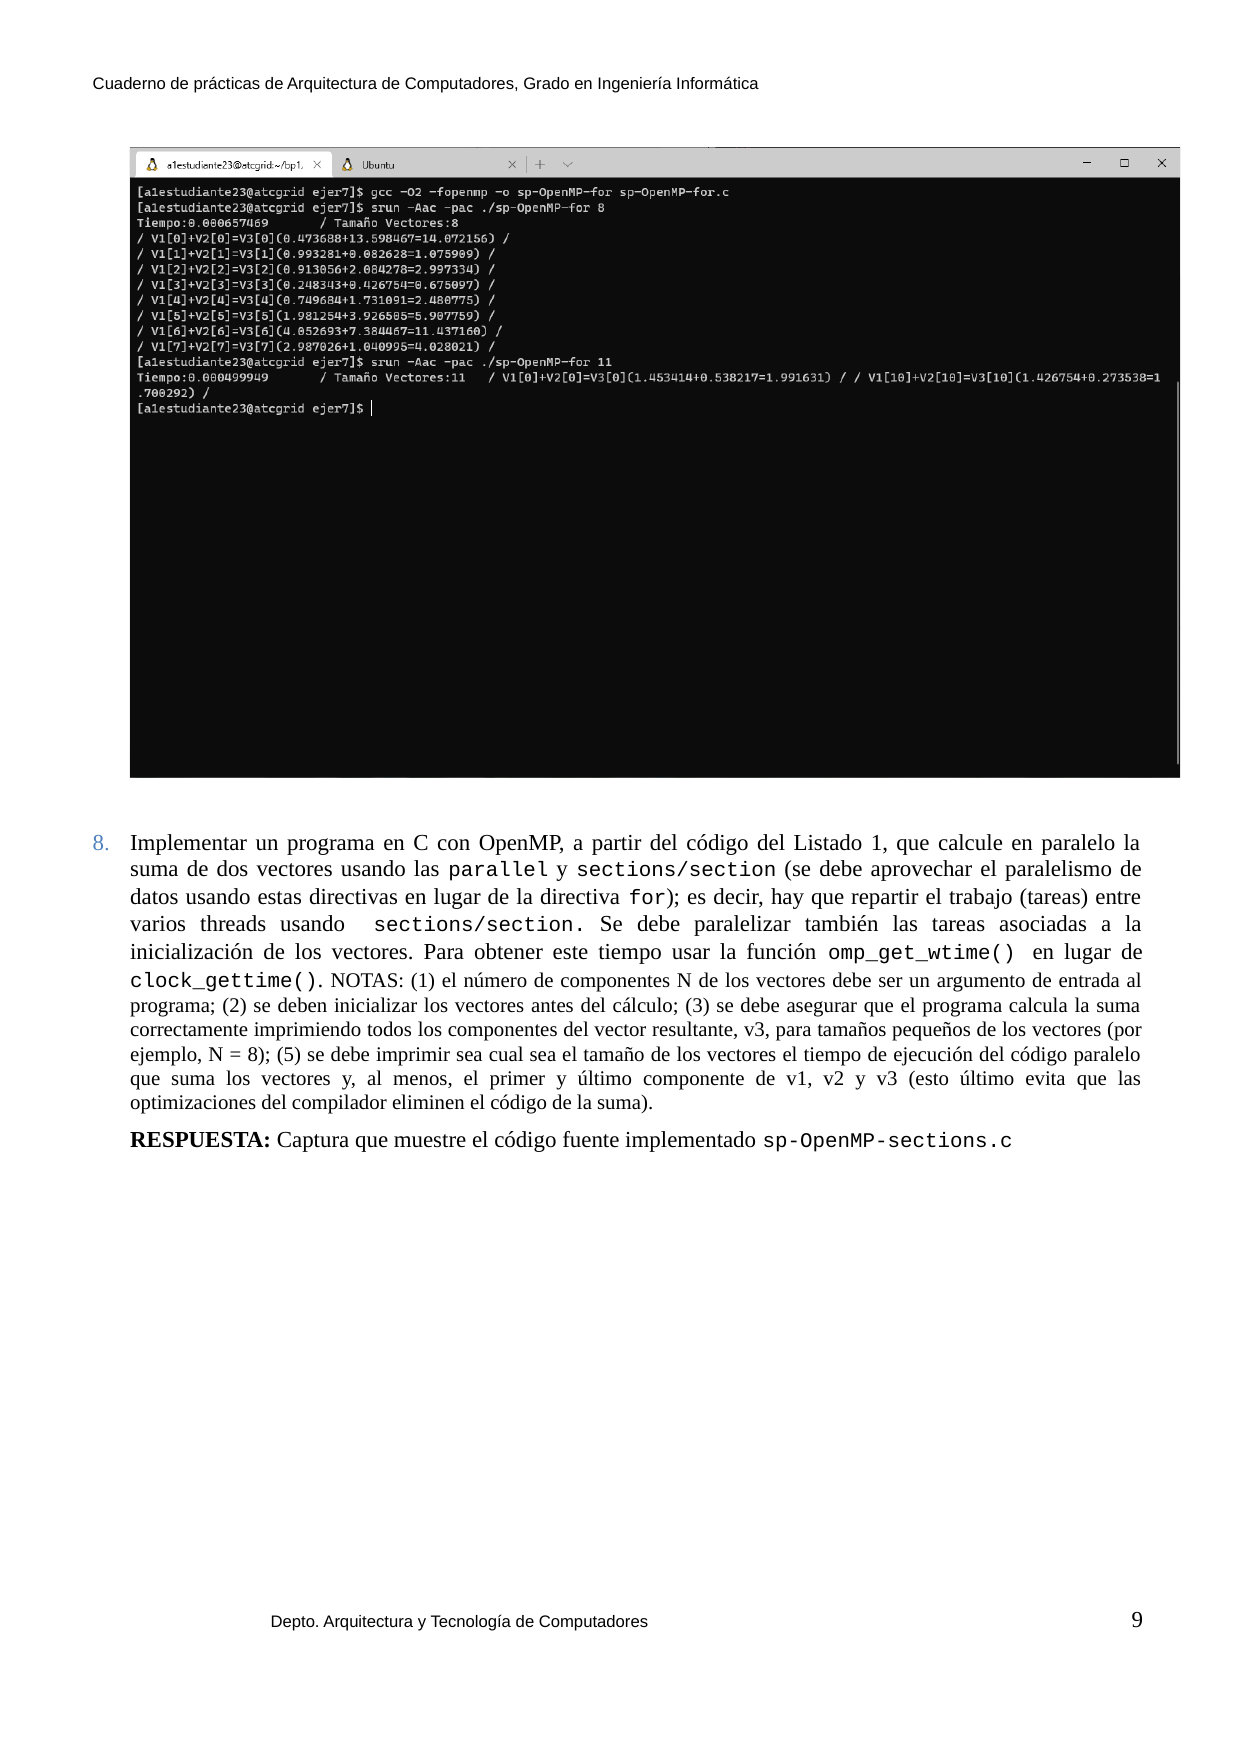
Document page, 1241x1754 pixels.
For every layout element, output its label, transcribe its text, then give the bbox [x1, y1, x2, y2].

list Implementar un programa en C con OpenMP, a partir del código del Listado 1, que calcule en paralelo la suma de dos vectores usando las parallel y sections/section (se debe aprovechar el paralelismo de datos usando estas directivas en lugar de la directiva for); es decir, hay que repartir el trabajo (tareas) entre varios threads usando sections/section. Se debe paralelizar también las tareas asociadas a la inicialización de los vectores. Para obtener este tiempo usar la función omp_get_wtime() en lugar de clock_gettime(). NOTAS: (1) el número de componentes N de los vectores debe ser un argumento de entrada al programa; (2) se deben inicializar los vectores antes del cálculo; (3) se debe asegurar que el programa calcula la suma correctamente imprimiendo todos los componentes del vector resultante, v3, para tamaños pequeños de los vectores (por ejemplo, N = 8); (5) se debe imprimir sea cual sea el tamaño de los vectores el tiempo de ejecución del código paralelo que suma los vectores y, al menos, el primer y último componente de v1, v2 y v3 (esto último evita que las optimizaciones del compilador eliminen el código de la suma). [92, 829, 1143, 1114]
text RESPUESTA: Captura que muestre el código fuente implementado sp-OpenMP-sections.c [130, 1126, 1143, 1154]
